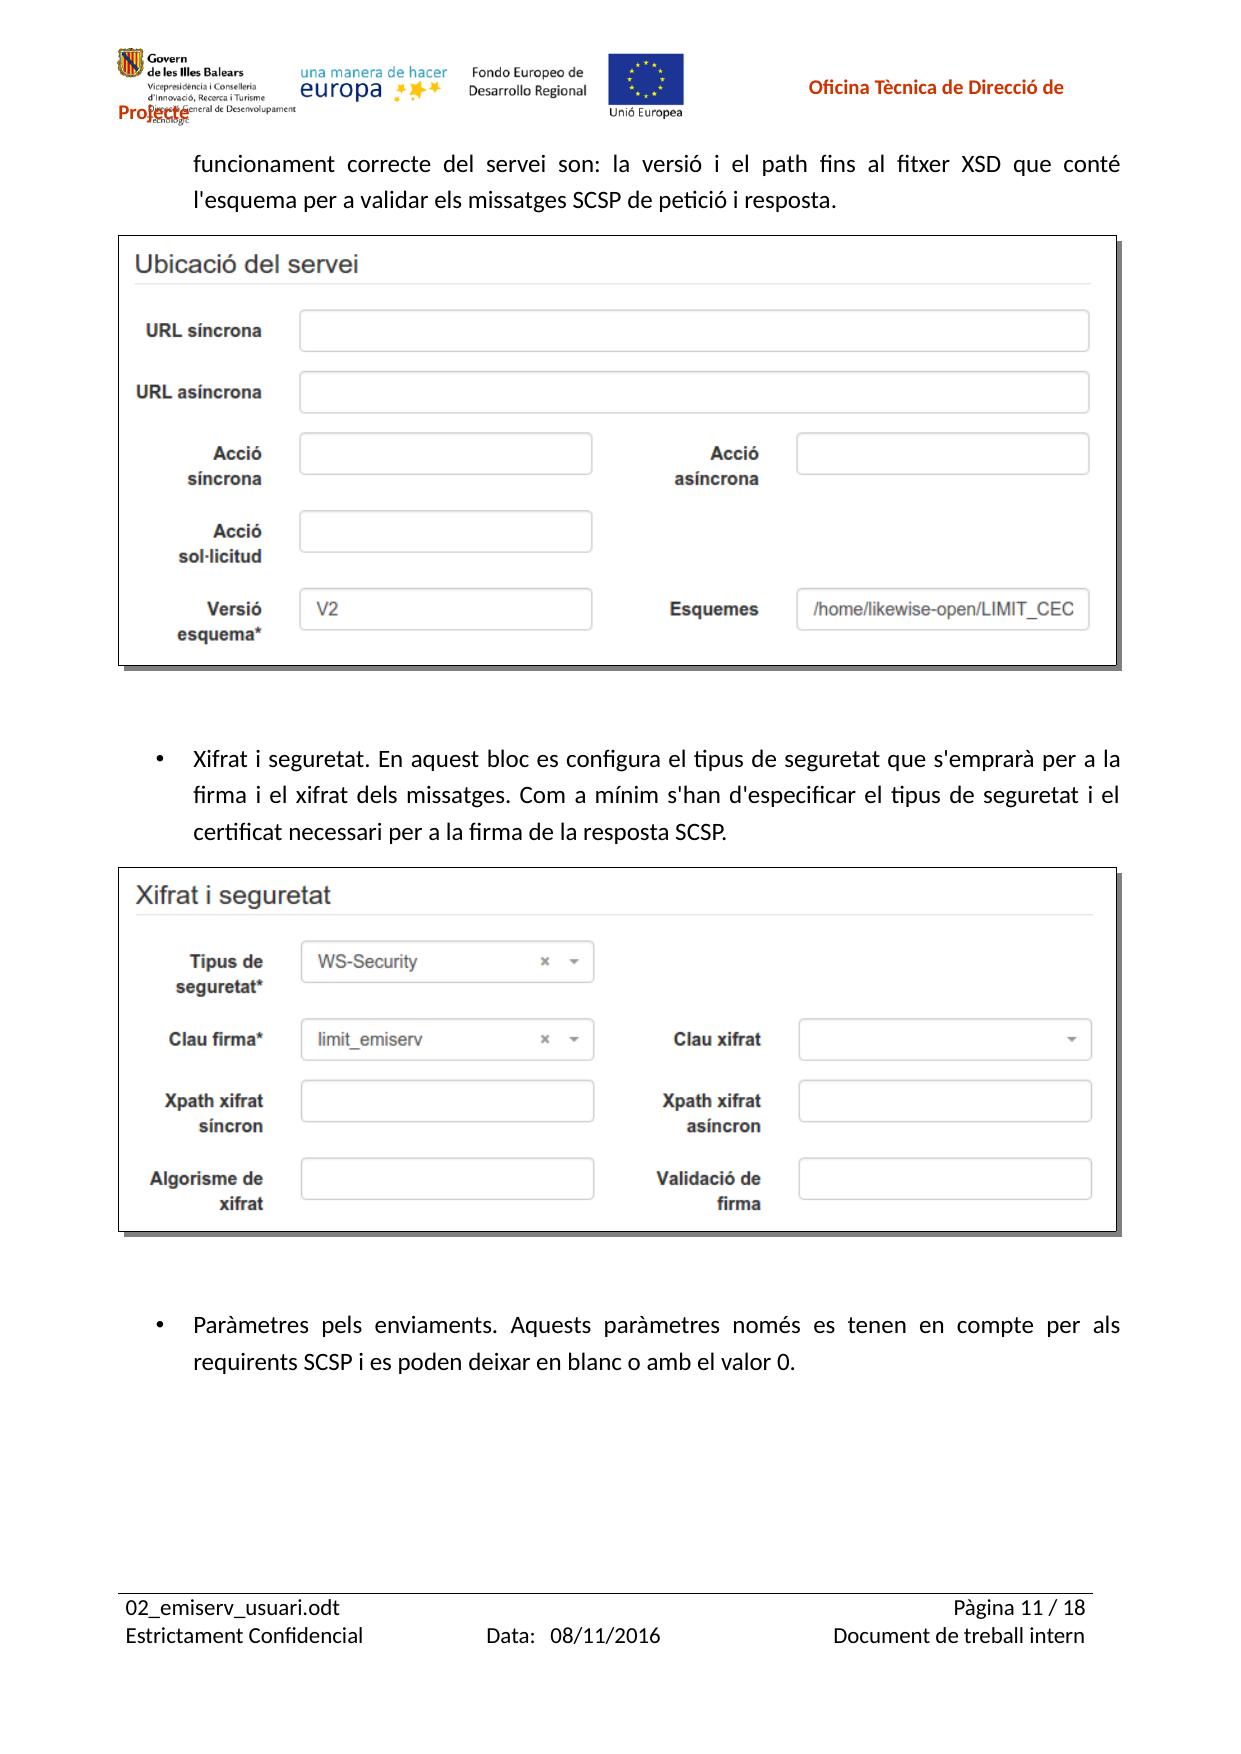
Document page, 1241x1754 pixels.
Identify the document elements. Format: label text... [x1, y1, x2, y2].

picture [117, 48, 685, 126]
picture [121, 238, 1114, 662]
list Xifrat i seguretat. En aquest bloc es configura el tipus de seguretat que s'emprarà per a la firma i el xifrat dels missatges. Com a mínim s'han d'especificar el tipus de seguretat i el certificat necessari per a la firma de la resposta SCSP. [156, 743, 1122, 846]
list funcionament correcte del servei son: la versió i el path fins al fitxer XSD que conté l'esquema per a validar els missatges SCSP de petició i resposta. [156, 148, 1122, 215]
list Paràmetres pels enviaments. Aquests paràmetres només es tenen en compte per als requirents SCSP i es poden deixar en blanc o amb el valor 0. [156, 1309, 1122, 1376]
picture [121, 870, 1114, 1229]
